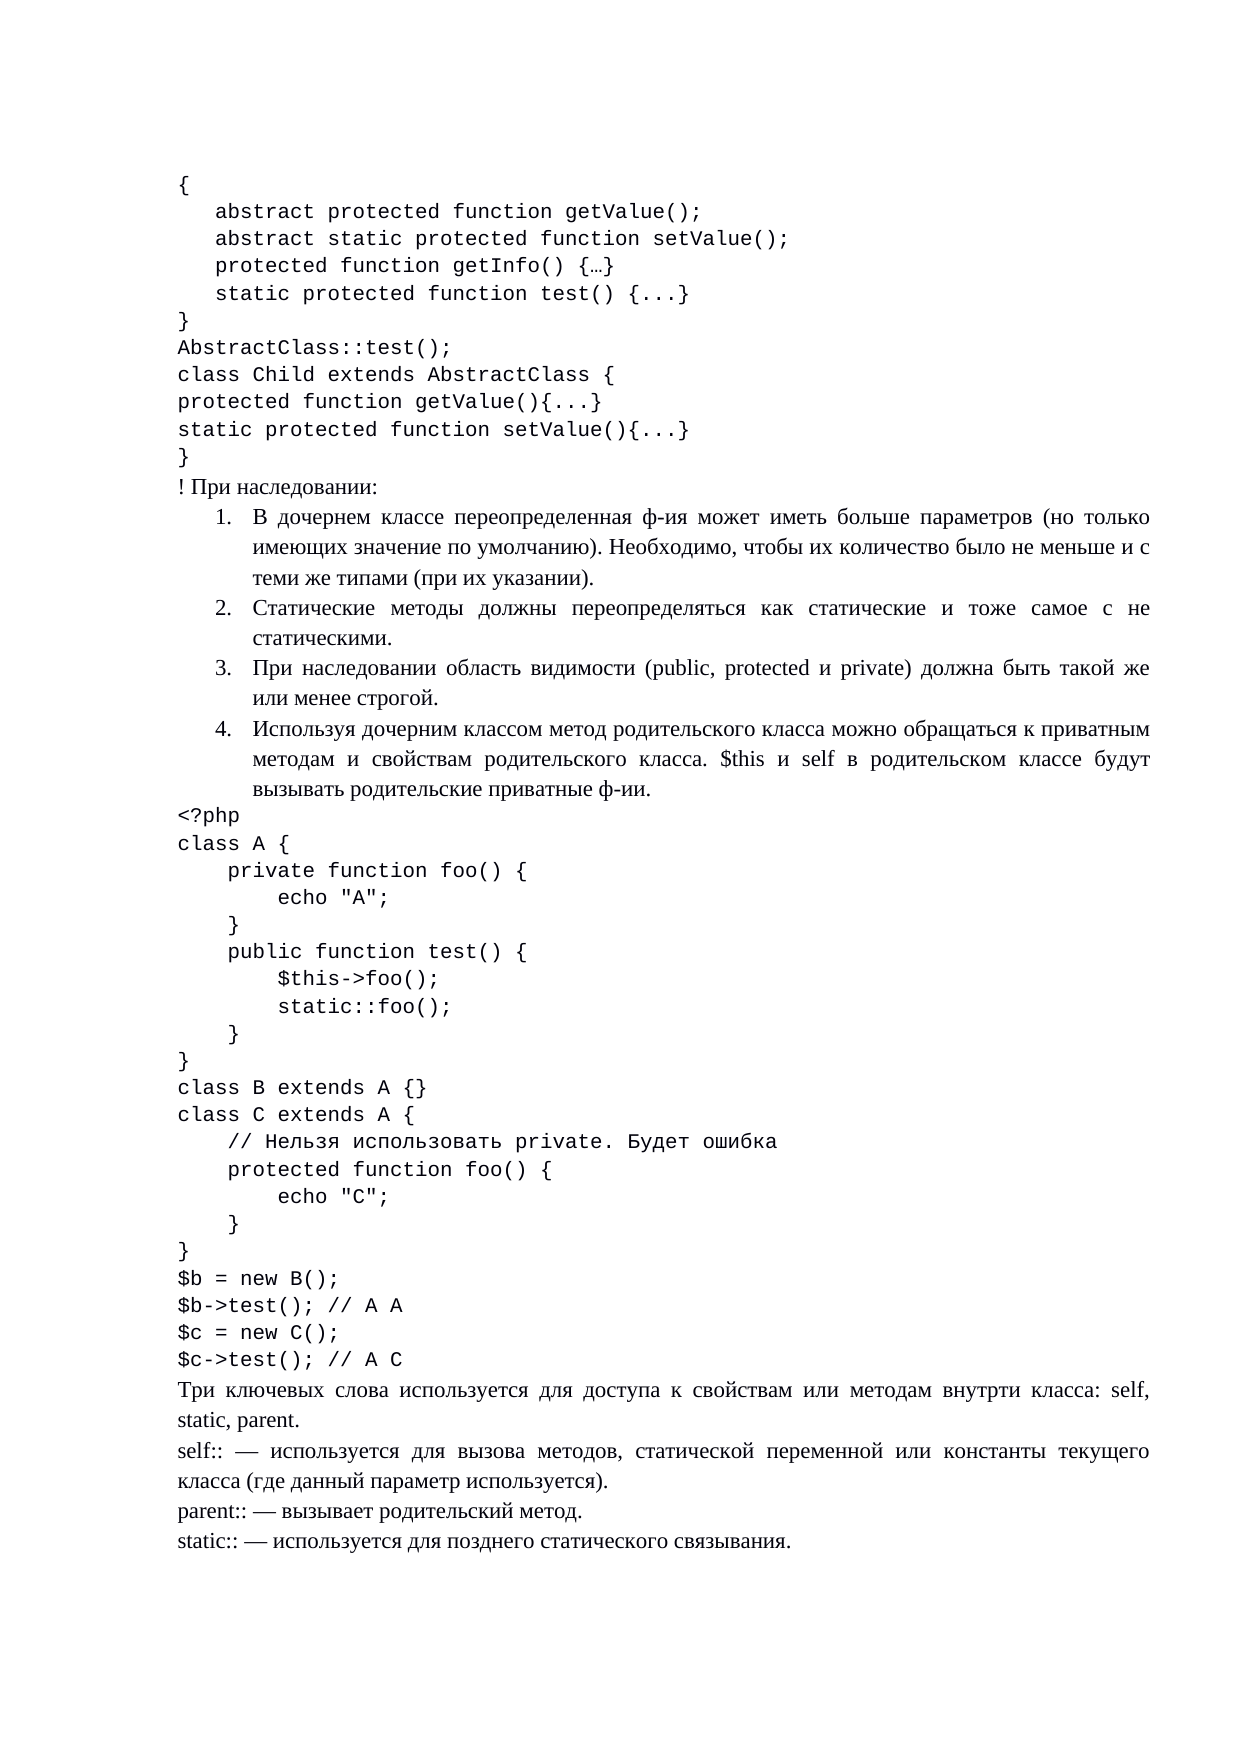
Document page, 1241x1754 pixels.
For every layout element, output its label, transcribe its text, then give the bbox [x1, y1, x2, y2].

text $b->test(); // A A [177, 1295, 1152, 1318]
text $c->test(); // A C [177, 1349, 1152, 1373]
text protected function getValue(){...} [177, 391, 1152, 415]
text } [177, 446, 1152, 469]
text $b = new B(); [177, 1267, 1152, 1291]
text } [177, 1023, 1152, 1046]
text static protected function setValue(){...} [177, 419, 1152, 442]
list При наследовании область видимости (public, protected и private) должна быть такой же или менее строгой. [215, 654, 1152, 711]
list Статические методы должны переопределяться как статические и тоже самое с не статическими. [215, 594, 1152, 650]
text ! При наследовании: [177, 473, 1152, 499]
text protected function getInfo() {…} [177, 256, 1152, 279]
text } [177, 1240, 1152, 1264]
text } [177, 914, 1152, 938]
text Три ключевых слова используется для доступа к свойствам или методам внутрти класса: self, static, parent. [177, 1376, 1152, 1433]
text <?php [177, 805, 1152, 829]
text self:: — используется для вызова методов, статической переменной или константы текущего класса (где данный параметр используется). [177, 1437, 1152, 1493]
text { [177, 174, 1152, 198]
text } [177, 1050, 1152, 1074]
text abstract static protected function setValue(); [177, 228, 1152, 252]
text parent:: — вызывает родительский метод. [177, 1497, 1152, 1523]
text class Child extends AbstractClass { [177, 364, 1152, 388]
text class A { [177, 832, 1152, 856]
text static:: — используется для позднего статического связывания. [177, 1527, 1152, 1554]
list В дочернем классе переопределенная ф-ия может иметь больше параметров (но только имеющих значение по умолчанию). Необходимо, чтобы их количество было не меньше и с теми же типами (при их указании). [215, 503, 1152, 590]
text static::foo(); [177, 996, 1152, 1019]
text echo "C"; [177, 1186, 1152, 1209]
text } [177, 310, 1152, 333]
text abstract protected function getValue(); [177, 201, 1152, 225]
text protected function foo() { [177, 1159, 1152, 1182]
text class C extends A { [177, 1104, 1152, 1128]
text AbstractClass::test(); [177, 337, 1152, 361]
text echo "A"; [177, 887, 1152, 911]
text private function foo() { [177, 860, 1152, 883]
text $this->foo(); [177, 968, 1152, 992]
text static protected function test() {...} [177, 283, 1152, 306]
list Используя дочерним классом метод родительского класса можно обращаться к приватным методам и свойствам родительского класса. $this и self в родительском классе будут вызывать родительские приватные ф-ии. [215, 715, 1152, 801]
text // Нельзя использовать private. Будет ошибка [177, 1132, 1152, 1155]
text public function test() { [177, 941, 1152, 965]
text $c = new C(); [177, 1322, 1152, 1346]
text class B extends A {} [177, 1077, 1152, 1101]
text } [177, 1213, 1152, 1237]
